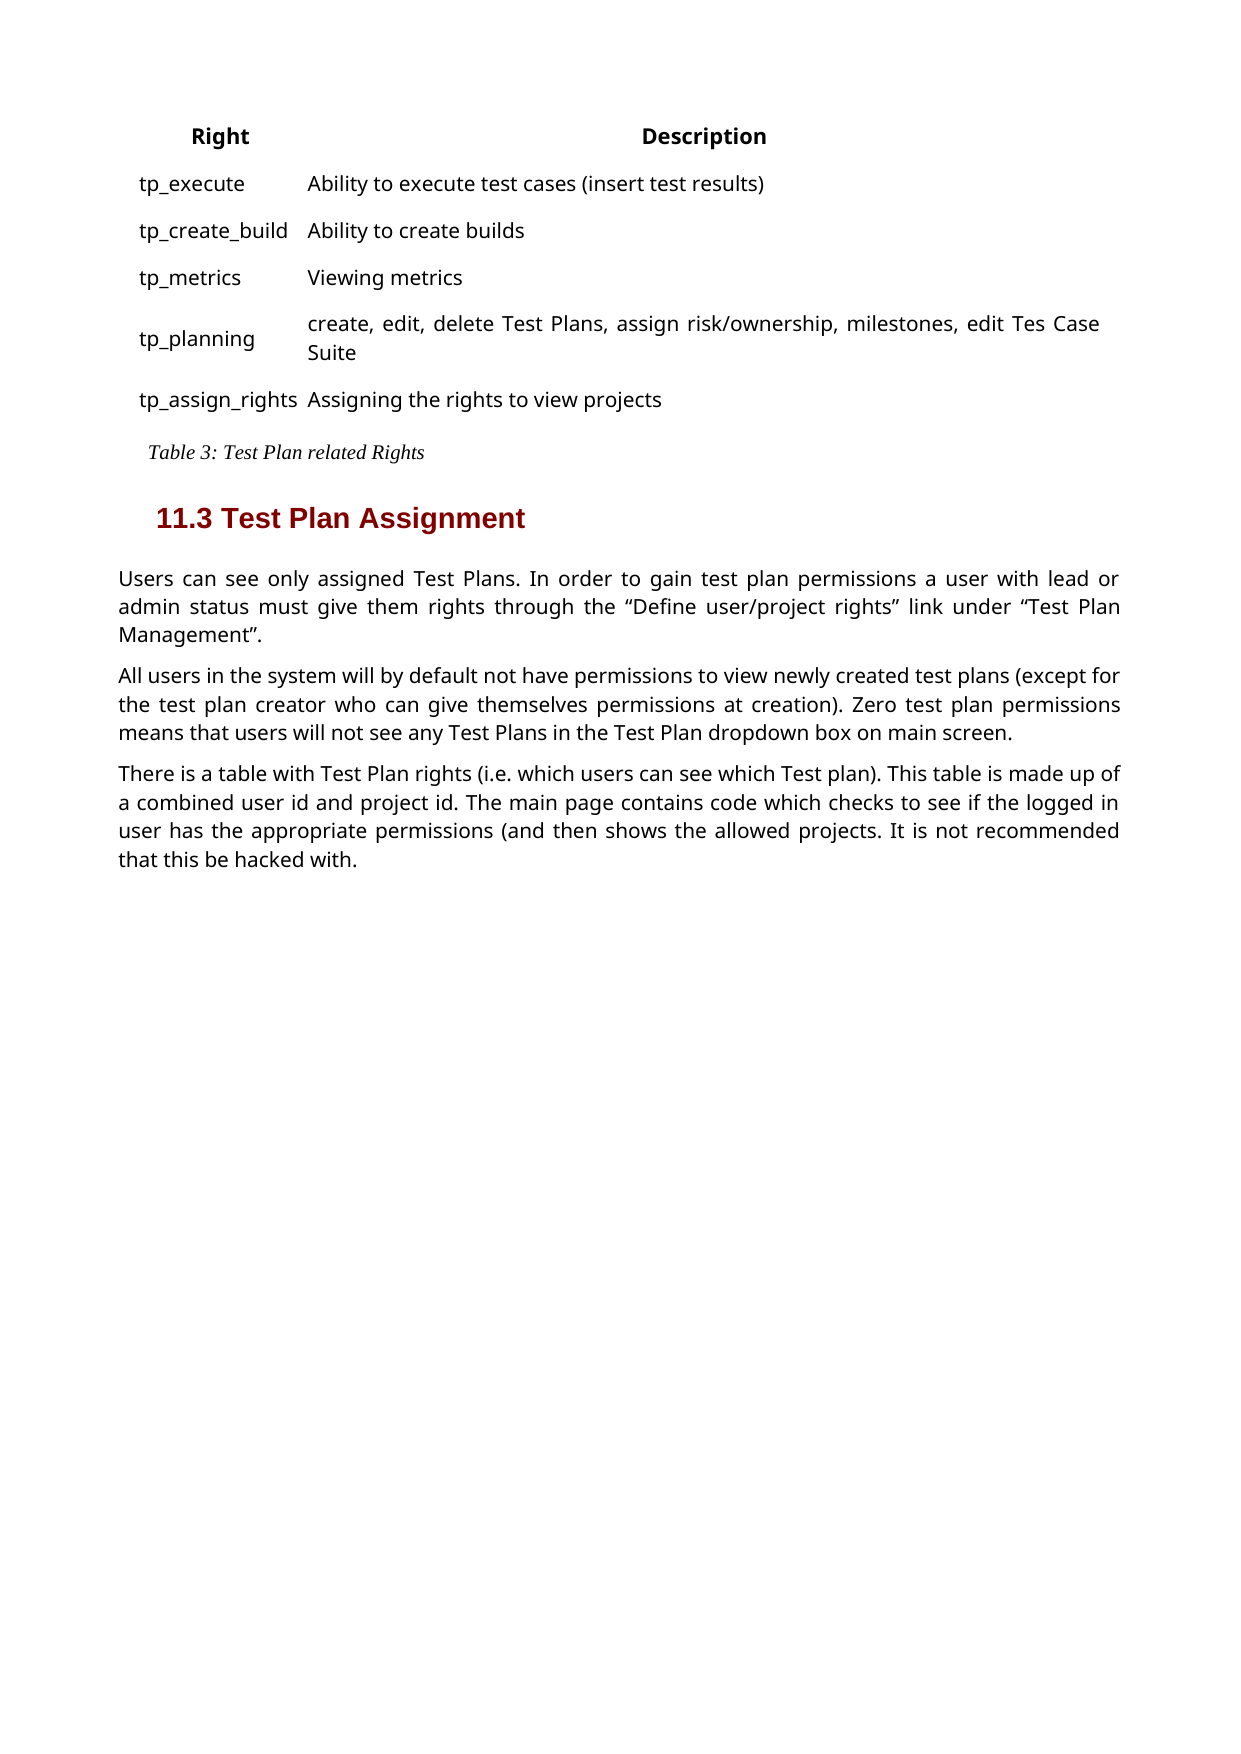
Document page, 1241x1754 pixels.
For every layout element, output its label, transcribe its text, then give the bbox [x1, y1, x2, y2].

table_cell Ability to execute test cases (insert test results) [305, 166, 1104, 213]
table_header Right [136, 118, 304, 166]
table_cell tp_execute [136, 166, 304, 213]
table_cell Ability to create builds [305, 213, 1104, 260]
table_cell tp_metrics [136, 260, 304, 307]
table_cell Viewing metrics [305, 260, 1104, 307]
table_cell tp_planning [136, 307, 304, 382]
table_cell Assigning the rights to view projects [305, 382, 1104, 428]
table_cell tp_create_build [136, 213, 304, 260]
table_cell create, edit, delete Test Plans, assign risk/ownership, milestones, edit Tes Case Suite [305, 307, 1104, 382]
text Table 3: Test Plan related Rights [148, 441, 1122, 464]
text Users can see only assigned Test Plans. In order to gain test plan permissions a user with lead or admin status must give them rights through the “Define user/project rights” link under “Test Plan Management”. [118, 564, 1122, 649]
subtitle Test Plan Assignment [148, 502, 1122, 534]
table_header Description [305, 118, 1104, 166]
text There is a table with Test Plan rights (i.e. which users can see which Test plan). This table is made up of a combined user id and project id. The main page contains code which checks to see if the logged in user has the appropriate permissions (and then shows the allowed projects. It is not recommended that this be hacked with. [118, 759, 1122, 873]
text All users in the system will by default not have permissions to view newly created test plans (except for the test plan creator who can give themselves permissions at creation). Zero test plan permissions means that users will not see any Test Plans in the Test Plan dropdown box on main screen. [118, 662, 1122, 747]
table_cell tp_assign_rights [136, 382, 304, 428]
